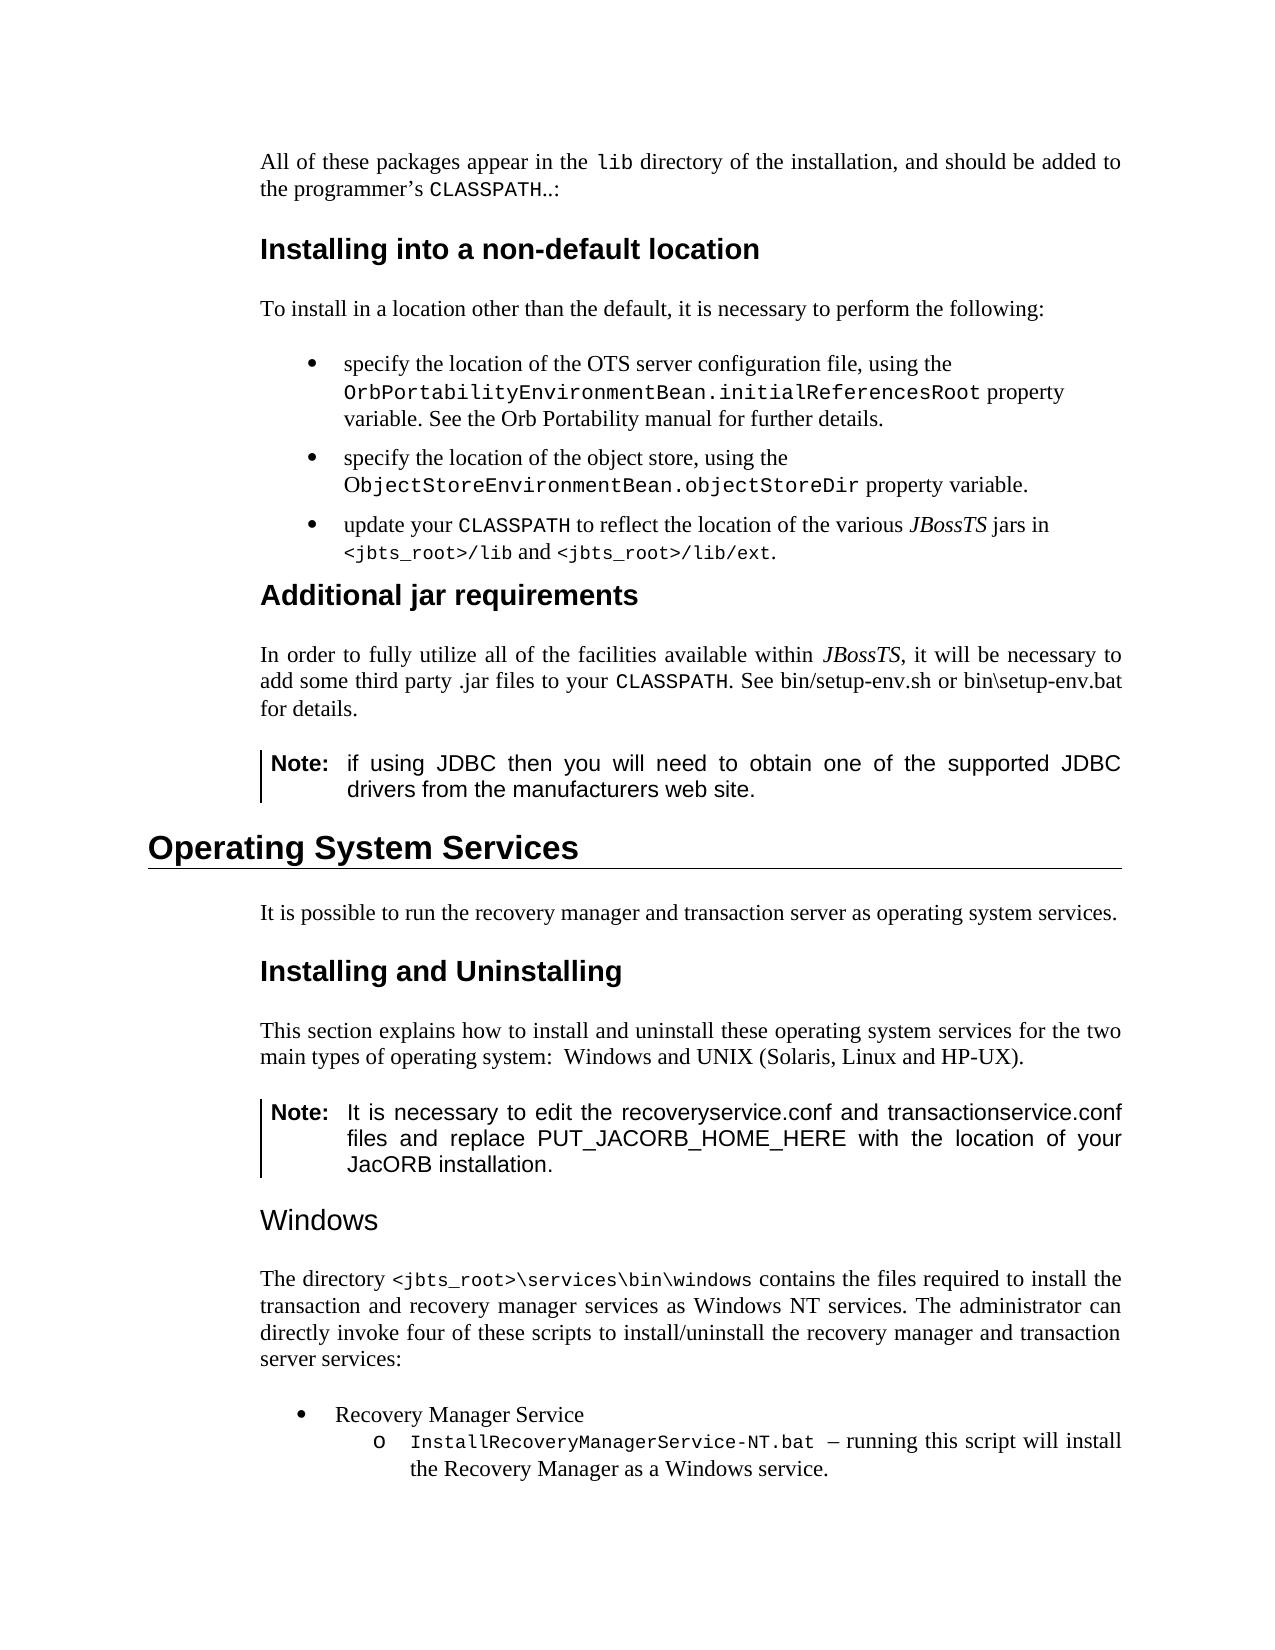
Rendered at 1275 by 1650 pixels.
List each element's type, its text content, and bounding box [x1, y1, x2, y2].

list if using JDBC then you will need to obtain one of the supported JDBC drivers from the manufacturers web site. [262, 750, 1122, 803]
list InstallRecoveryManagerService-NT.bat – running this script will install the Recovery Manager as a Windows service. [372, 1427, 1122, 1482]
list Recovery Manager Service [297, 1401, 1122, 1427]
list specify the location of the object store, using the ObjectStoreEnvironmentBean.objectStoreDir property variable. [308, 444, 1122, 498]
subtitle Installing into a non-default location [148, 232, 1122, 266]
list update your CLASSPATH to reflect the location of the various JBossTS jars in <jbts_root>/lib and <jbts_root>/lib/ext. [308, 511, 1122, 565]
text In order to fully utilize all of the facilities available within JBossTS, it will be necessary to add some third party .jar files to your CLASSPATH. See bin/setup-env.sh or bin\setup-env.bat for details. [260, 641, 1122, 721]
text The directory <jbts_root>\services\bin\windows contains the files required to install the transaction and recovery manager services as Windows NT services. The administrator can directly invoke four of these scripts to install/uninstall the recovery manager and transaction server services: [260, 1265, 1122, 1371]
subtitle Installing and Uninstalling [148, 954, 1122, 988]
text To install in a location other than the default, it is necessary to perform the following: [260, 295, 1122, 321]
subtitle Windows [148, 1203, 1122, 1236]
text All of these packages appear in the lib directory of the installation, and should be added to the programmer’s CLASSPATH..: [260, 148, 1122, 203]
list It is necessary to edit the recoveryservice.conf and transactionservice.conf files and replace PUT_JACORB_HOME_HERE with the location of your JacORB installation. [262, 1099, 1122, 1178]
subtitle Additional jar requirements [148, 578, 1122, 611]
text It is possible to run the recovery manager and transaction server as operating system services. [260, 898, 1122, 925]
text This section explains how to install and uninstall these operating system services for the two main types of operating system: Windows and UNIX (Solaris, Linux and HP-UX). [260, 1017, 1122, 1069]
subtitle Operating System Services [148, 828, 1122, 868]
list specify the location of the OTS server configuration file, using the OrbPortabilityEnvironmentBean.initialReferencesRoot property variable. See the Orb Portability manual for further details. [308, 350, 1122, 432]
